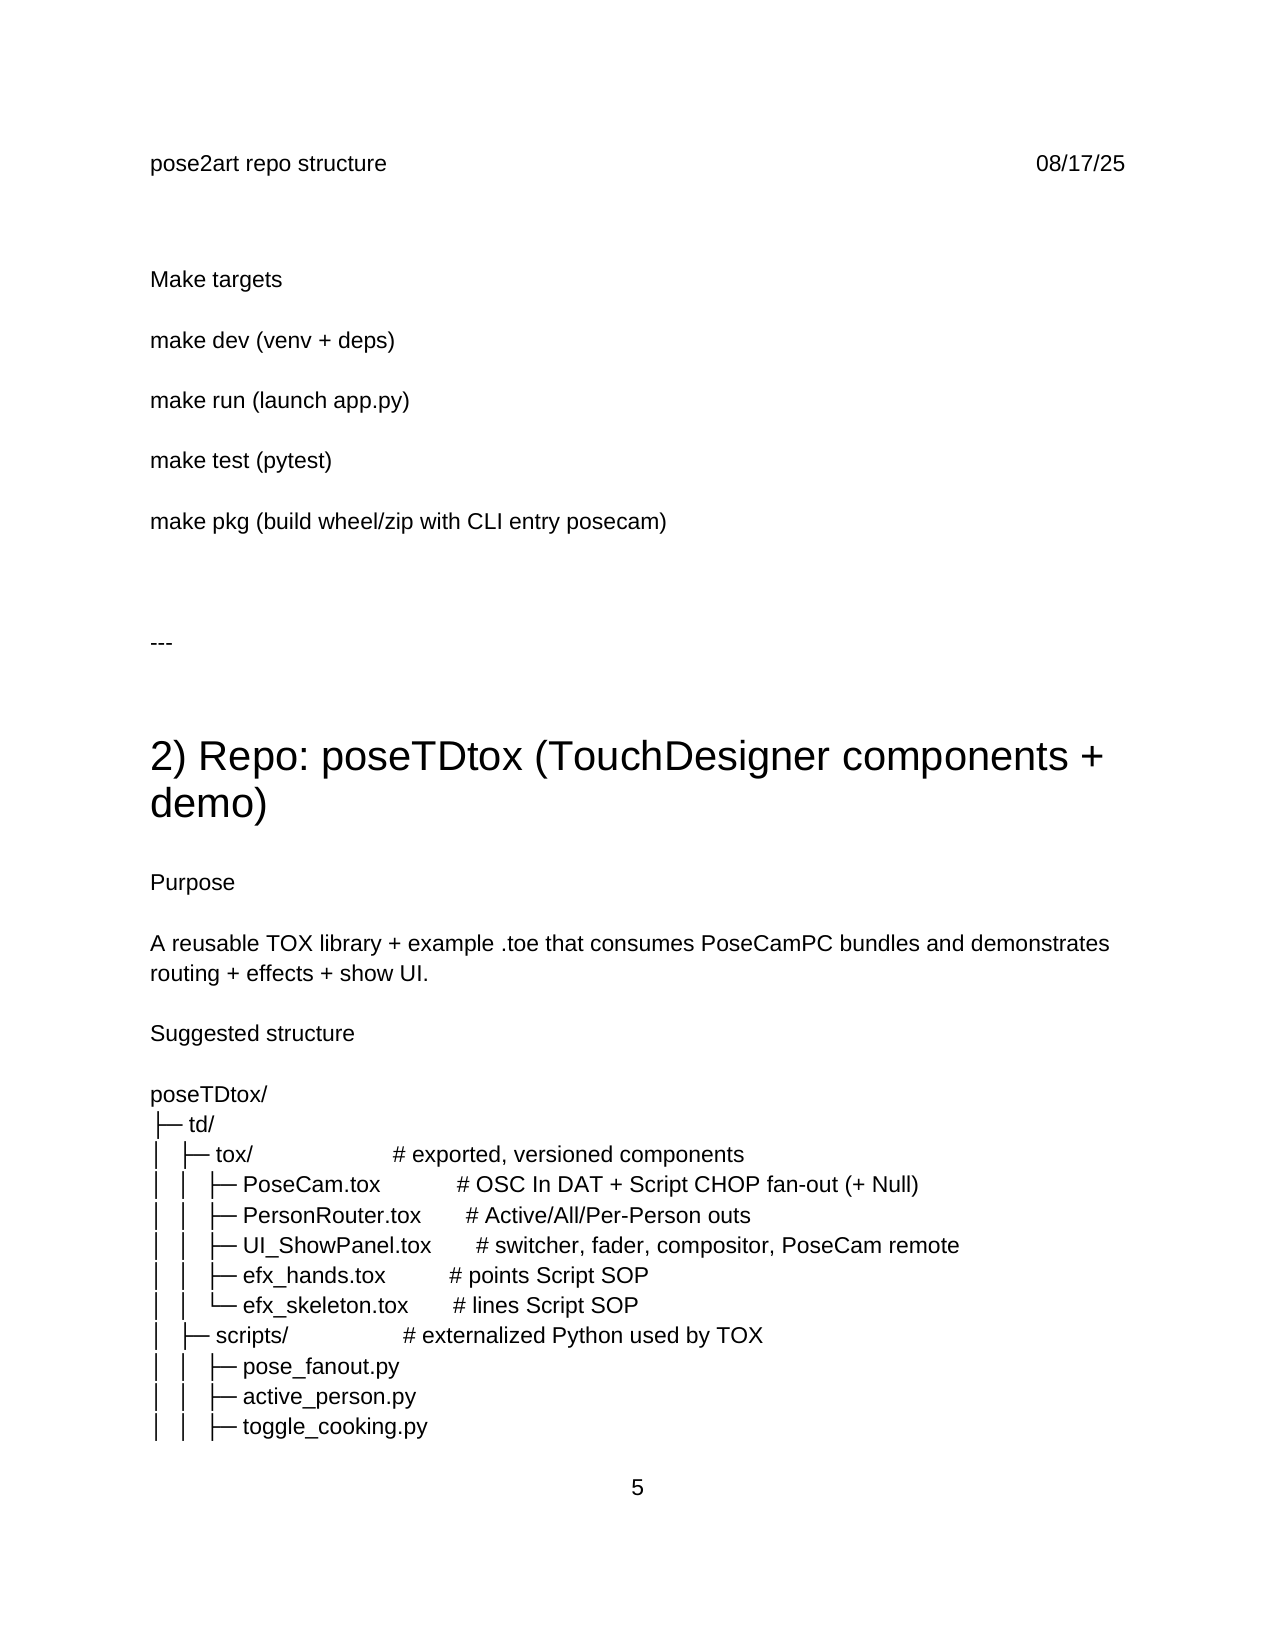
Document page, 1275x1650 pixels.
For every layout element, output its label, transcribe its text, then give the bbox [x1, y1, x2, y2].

text Purpose [150, 869, 1125, 896]
text │ │ ├─ pose_fanout.py [213, 1353, 1125, 1379]
text │ │ ├─ active_person.py [157, 1383, 182, 1409]
text make dev (venv + deps) [150, 327, 1125, 353]
text │ │ ├─ toggle_cooking.py [157, 1413, 182, 1439]
text Suggested structure [150, 1020, 1125, 1047]
text │ │ ├─ UI_ShowPanel.tox # switcher, fader, compositor, PoseCam remote [213, 1232, 1125, 1258]
text make test (pytest) [150, 447, 1125, 474]
text │ │ ├─ PersonRouter.tox # Active/All/Per-Person outs [213, 1202, 1125, 1228]
text │ ├─ scripts/ # externalized Python used by TOX [186, 1322, 1125, 1349]
text │ │ ├─ efx_hands.tox # points Script SOP [213, 1262, 1125, 1288]
text │ │ ├─ PoseCam.tox # OSC In DAT + Script CHOP fan-out (+ Null) [213, 1171, 1125, 1198]
text Make targets [150, 266, 1125, 293]
text A reusable TOX library + example .toe that consumes PoseCamPC bundles and demonstrates routing + effects + show UI. [150, 930, 1125, 986]
text │ │ ├─ toggle_cooking.py [213, 1413, 1125, 1439]
text poseTDtox/ [150, 1081, 1125, 1107]
subtitle 2) Repo: poseTDtox (TouchDesigner components + demo) [150, 731, 1125, 827]
text │ │ ├─ pose_fanout.py [184, 1353, 211, 1379]
text --- [150, 629, 1125, 655]
text │ │ ├─ active_person.py [184, 1383, 211, 1409]
text ├─ td/ [159, 1111, 1125, 1137]
text make run (launch app.py) [150, 387, 1125, 413]
text │ ├─ tox/ # exported, versioned components [186, 1141, 1125, 1168]
text │ │ ├─ pose_fanout.py [157, 1353, 182, 1379]
text │ │ ├─ toggle_cooking.py [184, 1413, 211, 1439]
text ├─ td/ [150, 1111, 157, 1137]
text make pkg (build wheel/zip with CLI entry posecam) [150, 508, 1125, 534]
text │ │ └─ efx_skeleton.tox # lines Script SOP [184, 1292, 1125, 1319]
text │ │ ├─ active_person.py [213, 1383, 1125, 1409]
